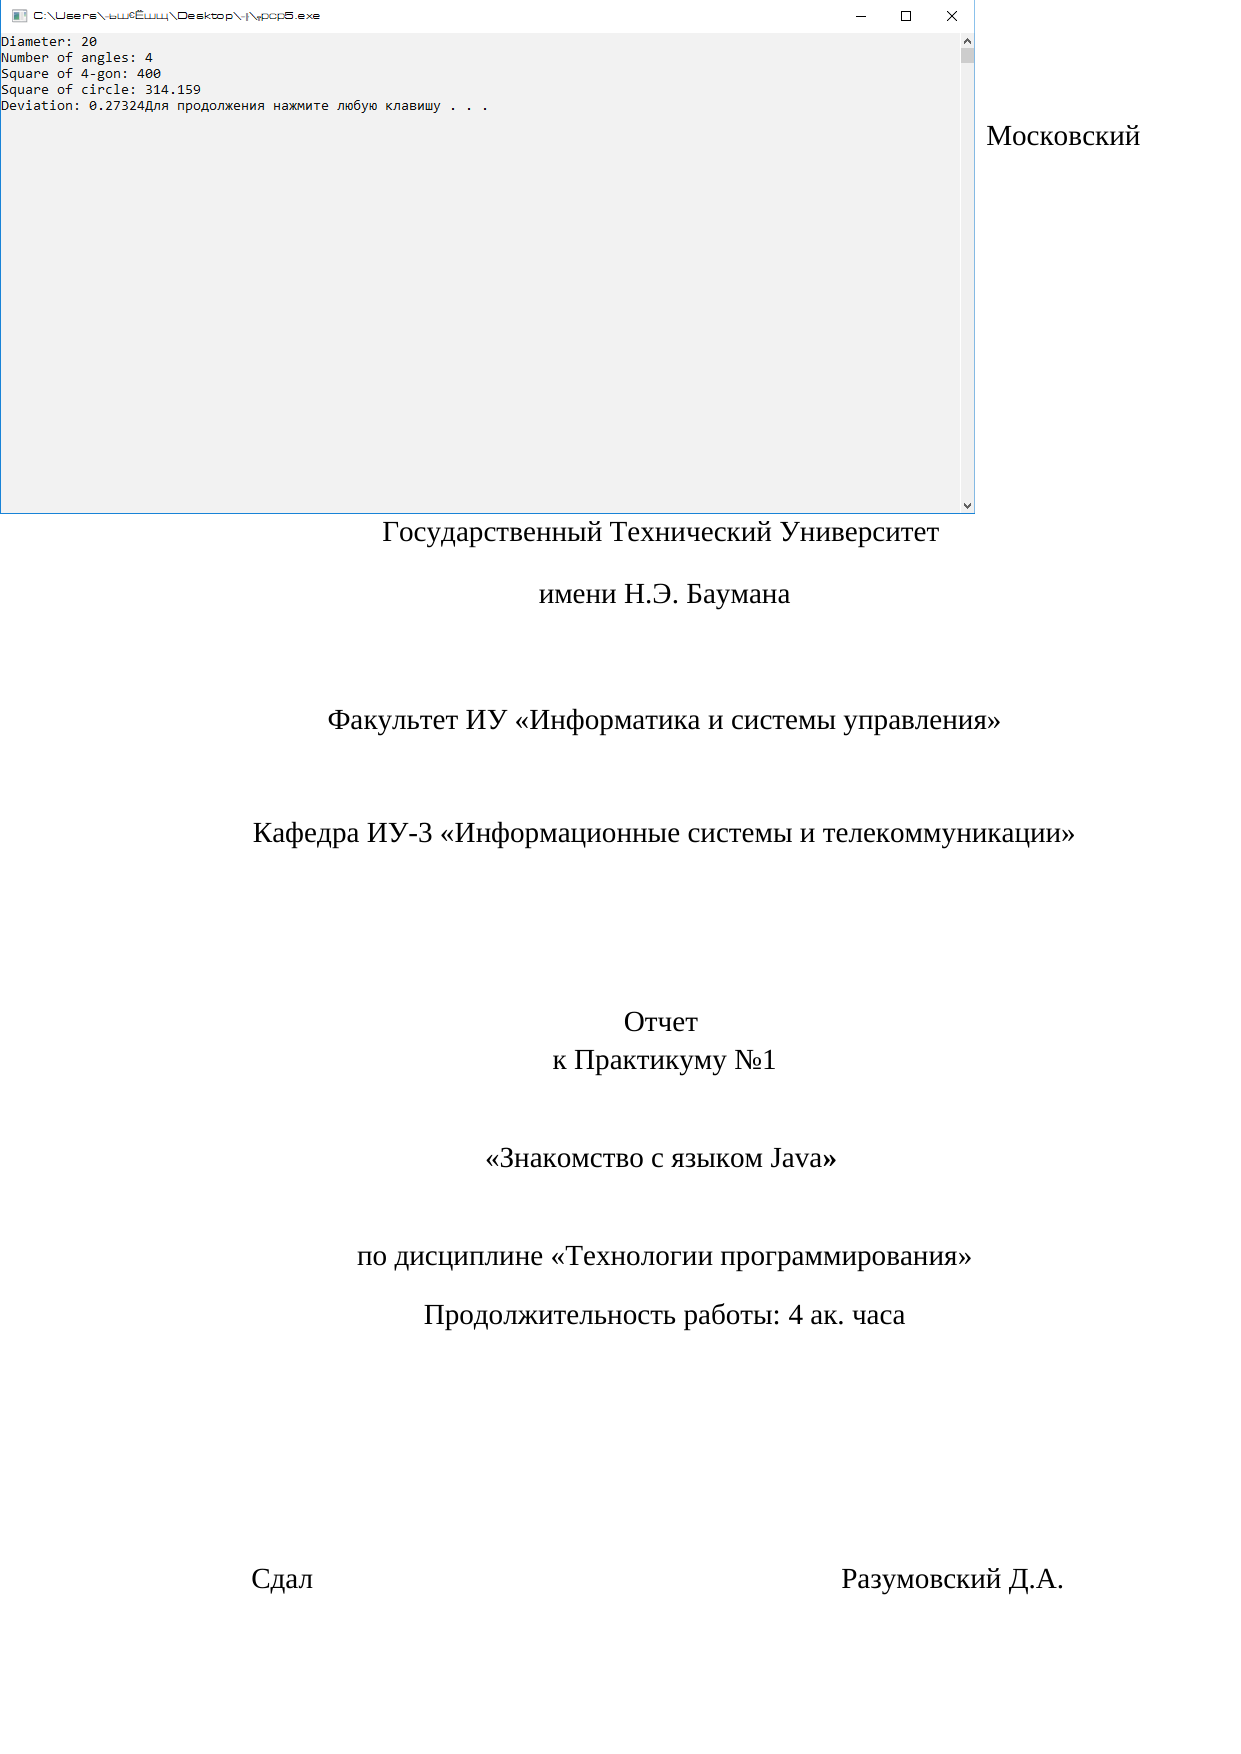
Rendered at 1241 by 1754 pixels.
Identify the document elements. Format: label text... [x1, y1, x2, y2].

picture [0, 0, 975, 514]
text по дисциплине «Технологии программирования» [177, 1238, 1152, 1272]
text Сдал Разумовский Д.А. [177, 1561, 1152, 1595]
text Факультет ИУ «Информатика и системы управления» [177, 702, 1152, 736]
text Отчет к Практикуму №1 [177, 1004, 1152, 1076]
text Кафедра ИУ-3 «Информационные системы и телекоммуникации» [177, 815, 1152, 849]
text имени Н.Э. Баумана [177, 576, 1152, 610]
text Продолжительность работы: 4 ак. часа [177, 1297, 1152, 1331]
text «Знакомство с языком Java» [177, 1102, 1152, 1212]
text Московский Государственный Технический Университет [177, 118, 1152, 547]
